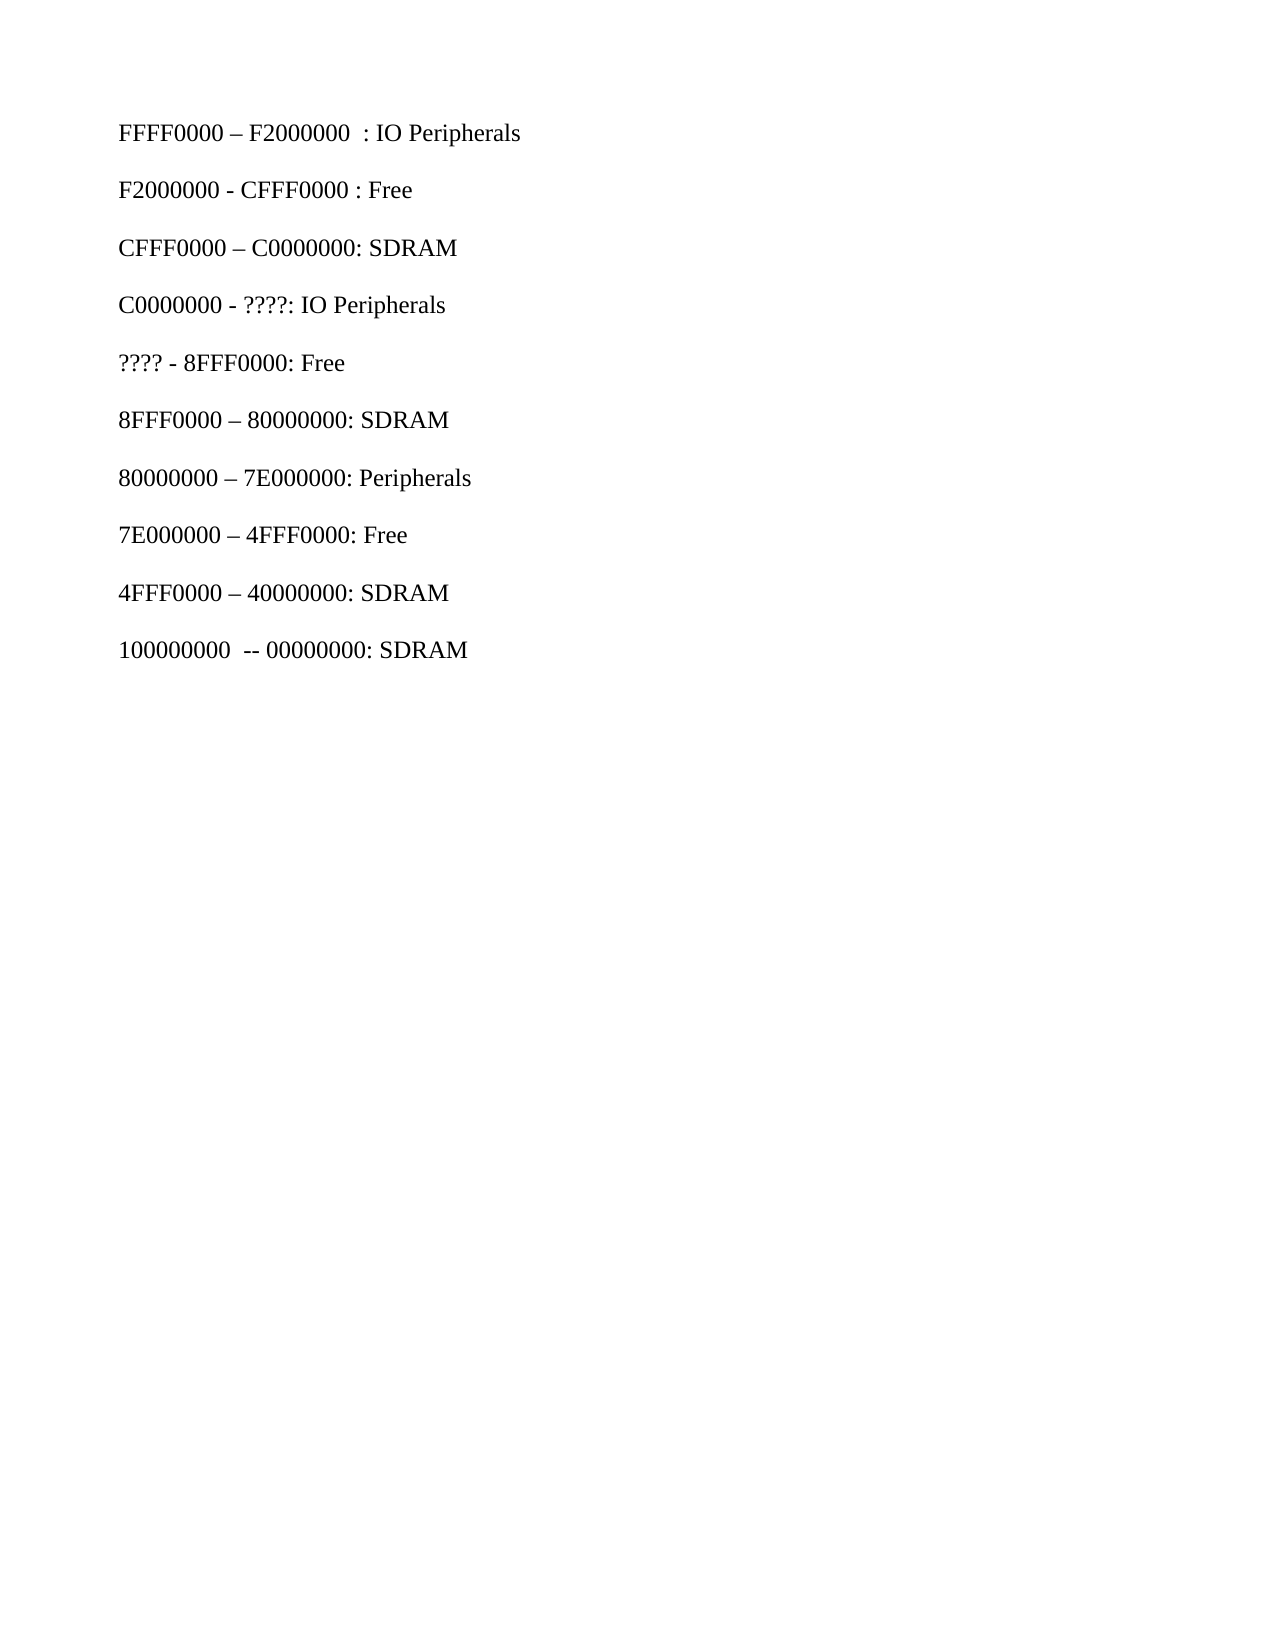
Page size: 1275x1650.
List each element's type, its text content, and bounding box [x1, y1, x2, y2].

text 80000000 – 7E000000: Peripherals [118, 463, 1157, 492]
text 7E000000 – 4FFF0000: Free [118, 521, 1157, 549]
text C0000000 - ????: IO Peripherals [118, 291, 1157, 319]
text CFFF0000 – C0000000: SDRAM [118, 233, 1157, 262]
text 4FFF0000 – 40000000: SDRAM [118, 578, 1157, 607]
text ???? - 8FFF0000: Free [118, 348, 1157, 377]
text 100000000 -- 00000000: SDRAM [118, 636, 1157, 664]
text 8FFF0000 – 80000000: SDRAM [118, 406, 1157, 434]
text FFFF0000 – F2000000 : IO Peripherals [118, 118, 1157, 147]
text F2000000 - CFFF0000 : Free [118, 176, 1157, 204]
